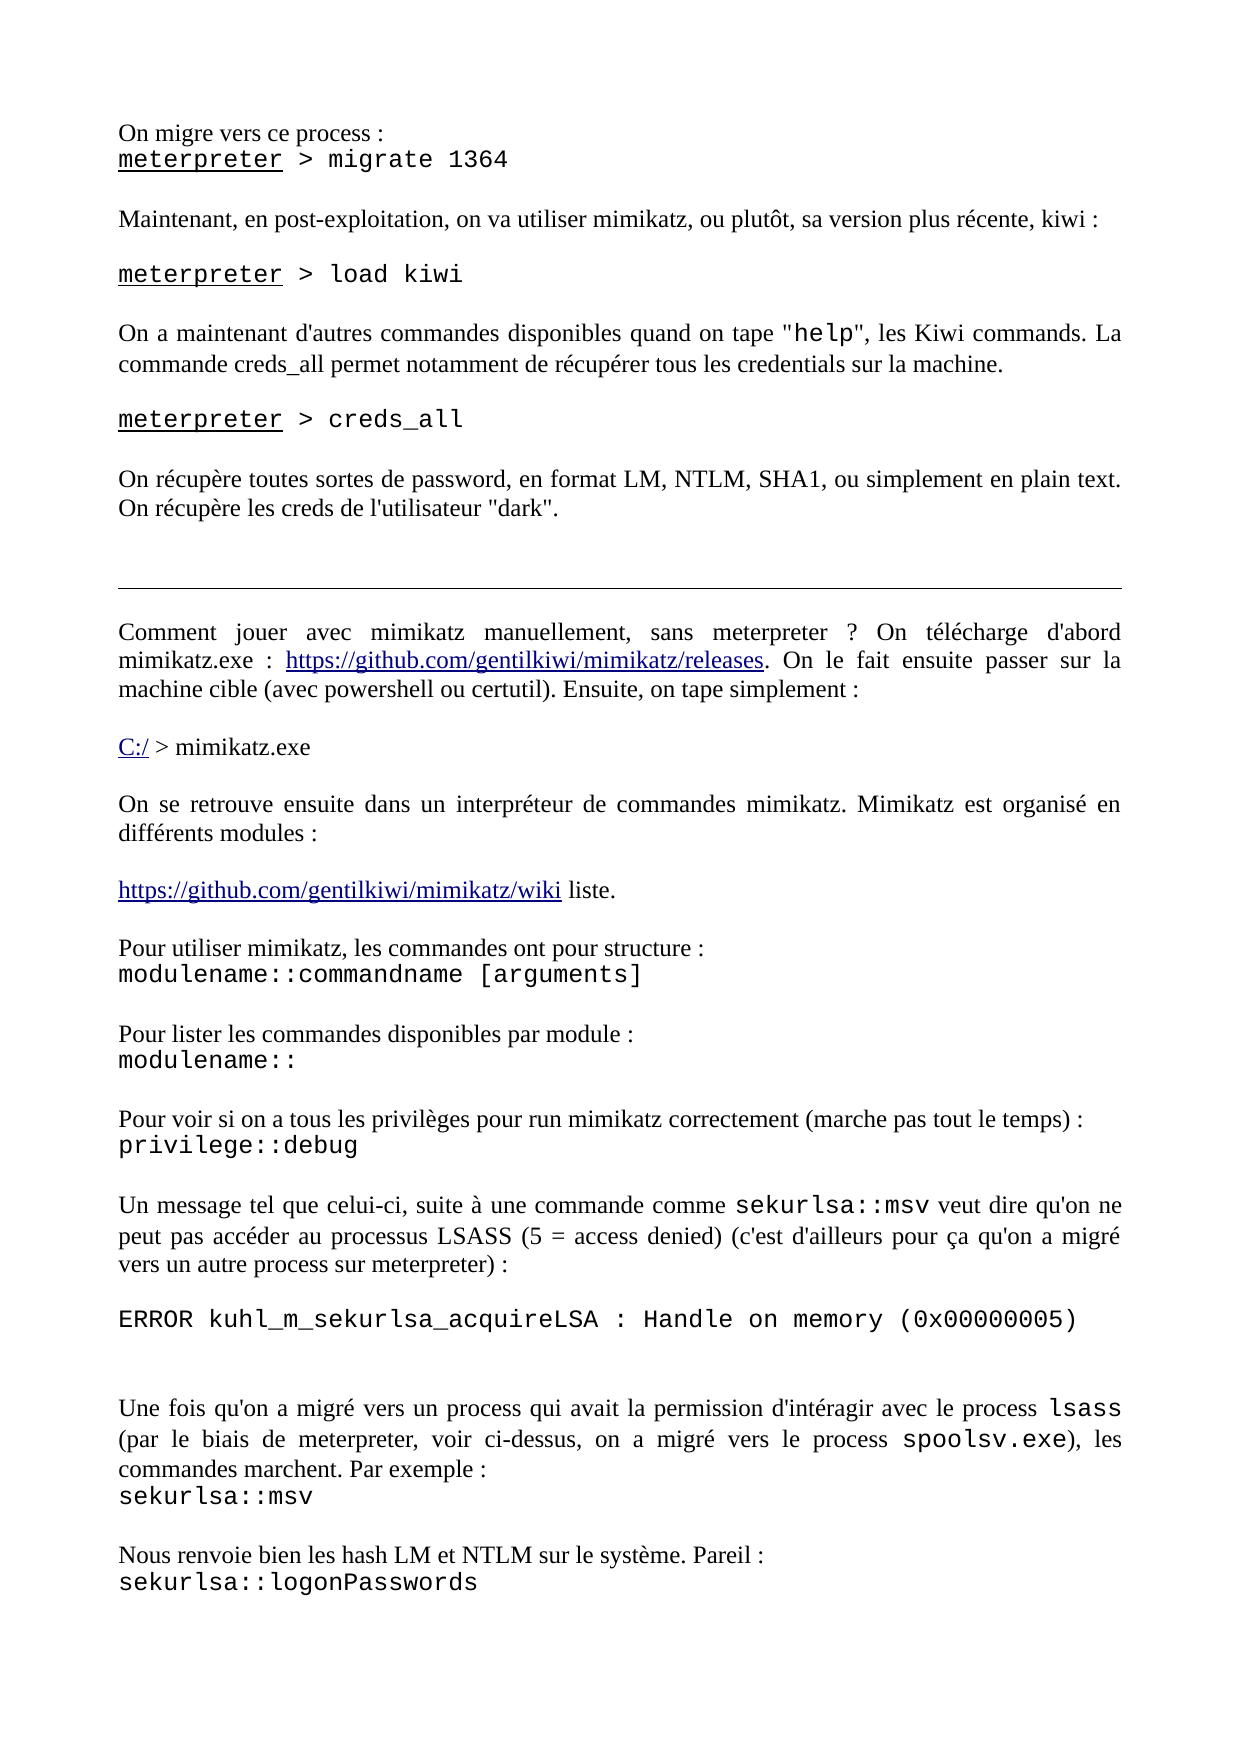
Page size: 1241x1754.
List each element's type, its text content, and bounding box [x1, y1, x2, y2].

text Un message tel que celui-ci, suite à une commande comme sekurlsa::msv veut dire qu'on ne peut pas accéder au processus LSASS (5 = access denied) (c'est d'ailleurs pour ça qu'on a migré vers un autre process sur meterpreter) : [118, 1190, 1122, 1278]
text C:/ > mimikatz.exe [118, 732, 1122, 760]
text Une fois qu'on a migré vers un process qui avait la permission d'intéragir avec le process lsass (par le biais de meterpreter, voir ci-dessus, on a migré vers le process spoolsv.exe), les commandes marchent. Par exemple : [118, 1393, 1122, 1483]
text On se retrouve ensuite dans un interpréteur de commandes mimikatz. Mimikatz est organisé en différents modules : [118, 789, 1122, 847]
text Pour lister les commandes disponibles par module : [118, 1019, 1122, 1047]
text sekurlsa::logonPasswords [118, 1569, 1122, 1597]
text On récupère toutes sortes de password, en format LM, NTLM, SHA1, ou simplement en plain text. On récupère les creds de l'utilisateur "dark". [118, 464, 1122, 521]
text Maintenant, en post-exploitation, on va utiliser mimikatz, ou plutôt, sa version plus récente, kiwi : [118, 204, 1122, 233]
text meterpreter > migrate 1364 [118, 147, 1122, 175]
text sekurlsa::msv [118, 1483, 1122, 1512]
text Nous renvoie bien les hash LM et NTLM sur le système. Pareil : [118, 1540, 1122, 1569]
text https://github.com/gentilkiwi/mimikatz/wiki liste. [118, 875, 1122, 904]
text modulename:: [118, 1047, 1122, 1076]
text Pour voir si on a tous les privilèges pour run mimikatz correctement (marche pas tout le temps) : [118, 1104, 1122, 1133]
text privilege::debug [118, 1133, 1122, 1161]
text ERROR kuhl_m_sekurlsa_acquireLSA : Handle on memory (0x00000005) [118, 1307, 1122, 1335]
text meterpreter > load kiwi [118, 261, 1122, 290]
text meterpreter > creds_all [118, 407, 1122, 435]
text On a maintenant d'autres commandes disponibles quand on tape "help", les Kiwi commands. La commande creds_all permet notamment de récupérer tous les credentials sur la machine. [118, 318, 1122, 378]
text Comment jouer avec mimikatz manuellement, sans meterpreter ? On télécharge d'abord mimikatz.exe : https://github.com/gentilkiwi/mimikatz/releases. On le fait ensuite passer sur la machine cible (avec powershell ou certutil). Ensuite, on tape simplement : [118, 617, 1122, 703]
text On migre vers ce process : [118, 118, 1122, 147]
text Pour utiliser mimikatz, les commandes ont pour structure : [118, 933, 1122, 962]
text modulename::commandname [arguments] [118, 962, 1122, 990]
